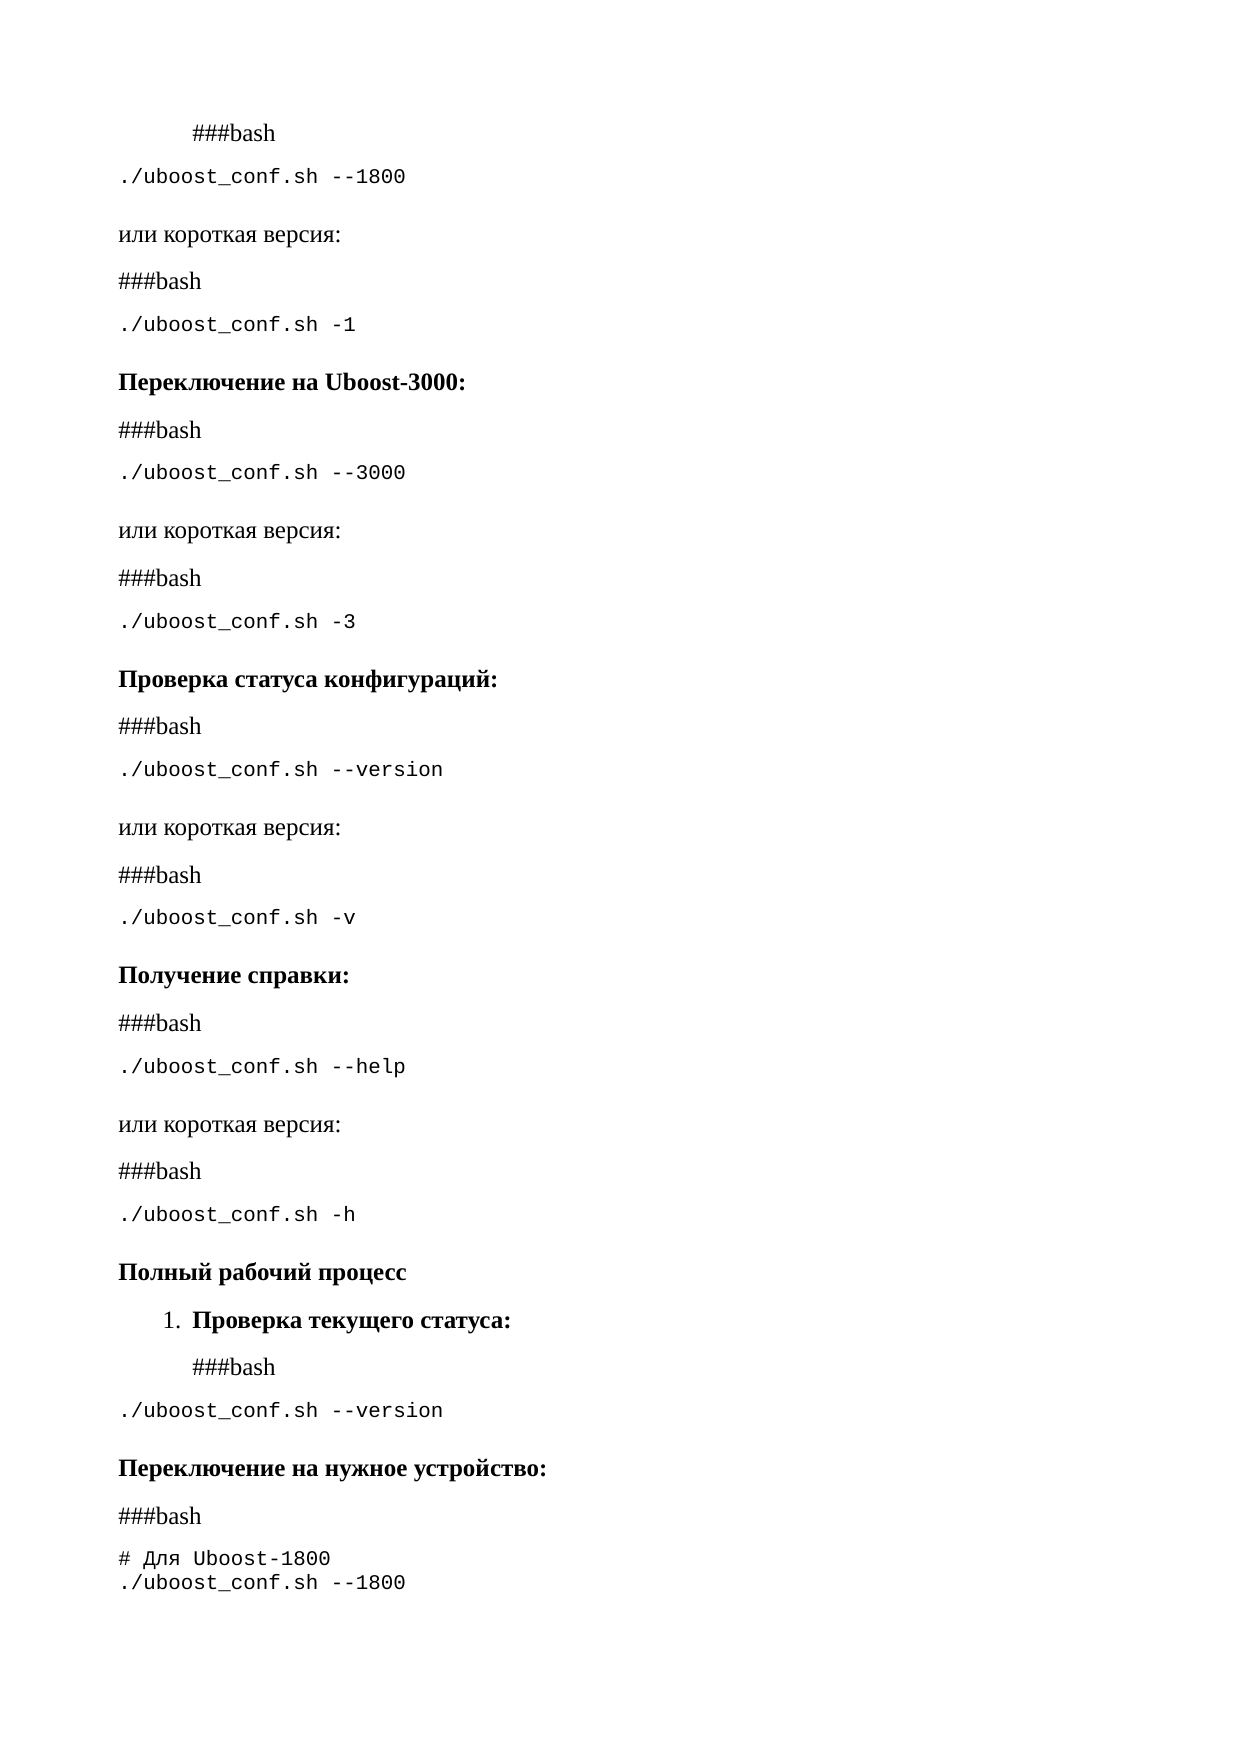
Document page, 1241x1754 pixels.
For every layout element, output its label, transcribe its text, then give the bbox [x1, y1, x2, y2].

text Переключение на нужное устройство: [118, 1453, 1122, 1482]
list ###bash [162, 1352, 1122, 1381]
text ###bash [118, 1501, 1122, 1529]
text или короткая версия: [118, 812, 1122, 841]
text ###bash [118, 563, 1122, 592]
text ###bash [118, 415, 1122, 443]
text ###bash [118, 860, 1122, 888]
text ./uboost_conf.sh -h [118, 1204, 1122, 1228]
text ./uboost_conf.sh --3000 [118, 462, 1122, 486]
text ./uboost_conf.sh -1 [118, 314, 1122, 338]
text ./uboost_conf.sh -v [118, 907, 1122, 931]
text ###bash [118, 1008, 1122, 1037]
text ./uboost_conf.sh -3 [118, 611, 1122, 634]
text ./uboost_conf.sh --version [118, 1400, 1122, 1424]
text Проверка статуса конфигураций: [118, 664, 1122, 693]
text или короткая версия: [118, 1109, 1122, 1138]
text или короткая версия: [118, 219, 1122, 248]
text или короткая версия: [118, 516, 1122, 544]
text ./uboost_conf.sh --1800 [118, 1572, 1122, 1596]
text ###bash [118, 711, 1122, 740]
text ###bash [118, 1156, 1122, 1185]
list ###bash [162, 118, 1122, 147]
text Получение справки: [118, 961, 1122, 989]
list Проверка текущего статуса: [162, 1305, 1122, 1333]
text ./uboost_conf.sh --help [118, 1056, 1122, 1079]
text ###bash [118, 266, 1122, 295]
text ./uboost_conf.sh --version [118, 759, 1122, 783]
text ./uboost_conf.sh --1800 [118, 166, 1122, 189]
text # Для Uboost-1800 [118, 1548, 1122, 1572]
text Переключение на Uboost-3000: [118, 367, 1122, 396]
text Полный рабочий процесс [118, 1257, 1122, 1286]
